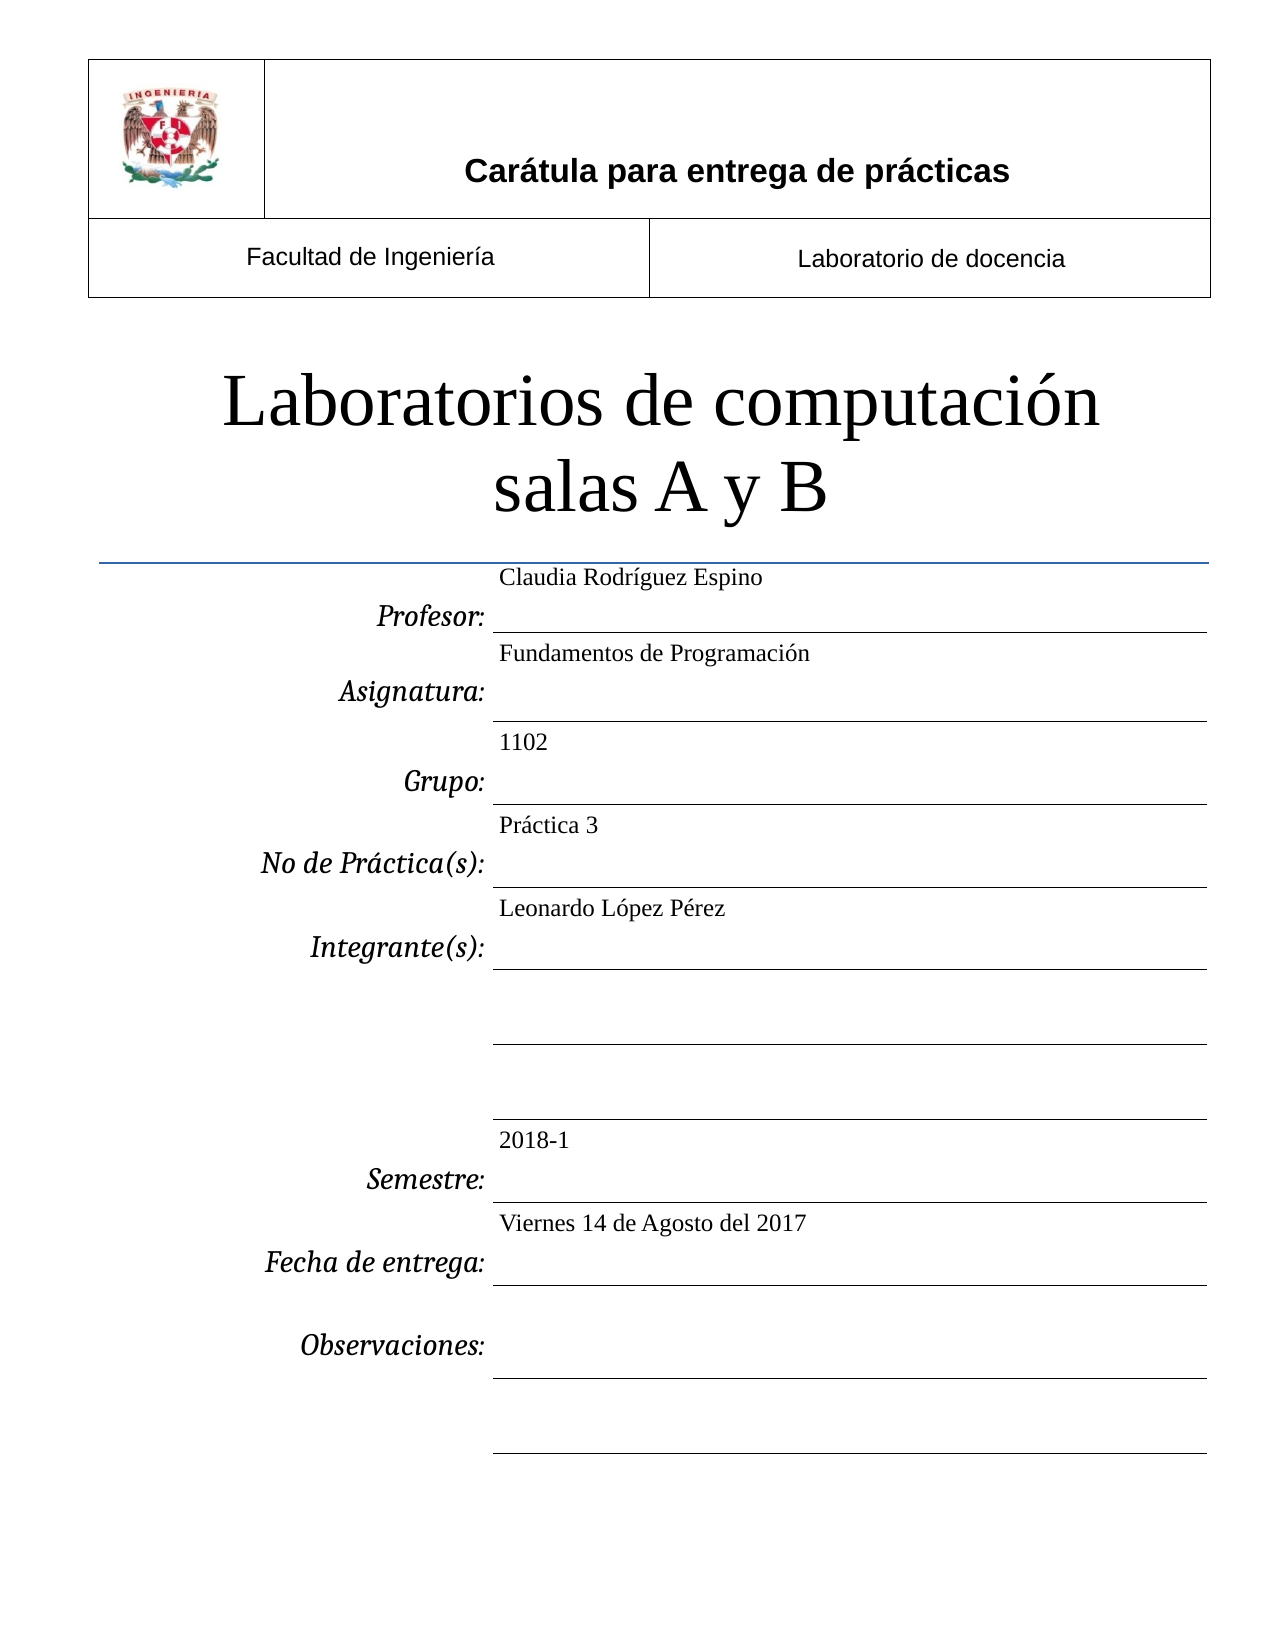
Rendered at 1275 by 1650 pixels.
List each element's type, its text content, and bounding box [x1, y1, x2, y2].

table_cell Viernes 14 de Agosto del 2017 [493, 1203, 1207, 1285]
table_header Carátula para entrega de prácticas [265, 60, 1210, 217]
table_cell Práctica 3 [493, 805, 1207, 887]
table_cell Semestre: [118, 1119, 493, 1202]
table_cell Observaciones: [118, 1285, 493, 1378]
table_cell [118, 1378, 493, 1453]
table_cell Fecha de entrega: [118, 1202, 493, 1285]
table_cell Leonardo López Pérez [493, 888, 1207, 969]
text salas A y B [118, 441, 1205, 528]
table_cell [118, 969, 493, 1044]
table_header [89, 60, 264, 217]
table_cell Asignatura: [118, 631, 493, 721]
table_header [493, 556, 1207, 562]
table_cell No de Práctica(s): [118, 804, 493, 887]
table_cell [493, 970, 1207, 1044]
table_cell [493, 1379, 1207, 1453]
table_cell 2018-1 [493, 1120, 1207, 1202]
table_header Profesor: [118, 564, 493, 631]
table_header Claudia Rodríguez Espino [493, 564, 1207, 631]
table_cell [493, 1045, 1207, 1119]
table_cell Fundamentos de Programación [493, 633, 1207, 721]
table_cell Laboratorio de docencia [650, 219, 1210, 297]
table_cell [118, 1044, 493, 1119]
table_cell Integrante(s): [118, 887, 493, 969]
table_cell Facultad de Ingeniería [89, 219, 649, 297]
table_cell [493, 1286, 1207, 1378]
table_header [118, 556, 493, 562]
table_cell Grupo: [118, 721, 493, 804]
text Laboratorios de computación [118, 355, 1205, 441]
table_cell 1102 [493, 722, 1207, 804]
